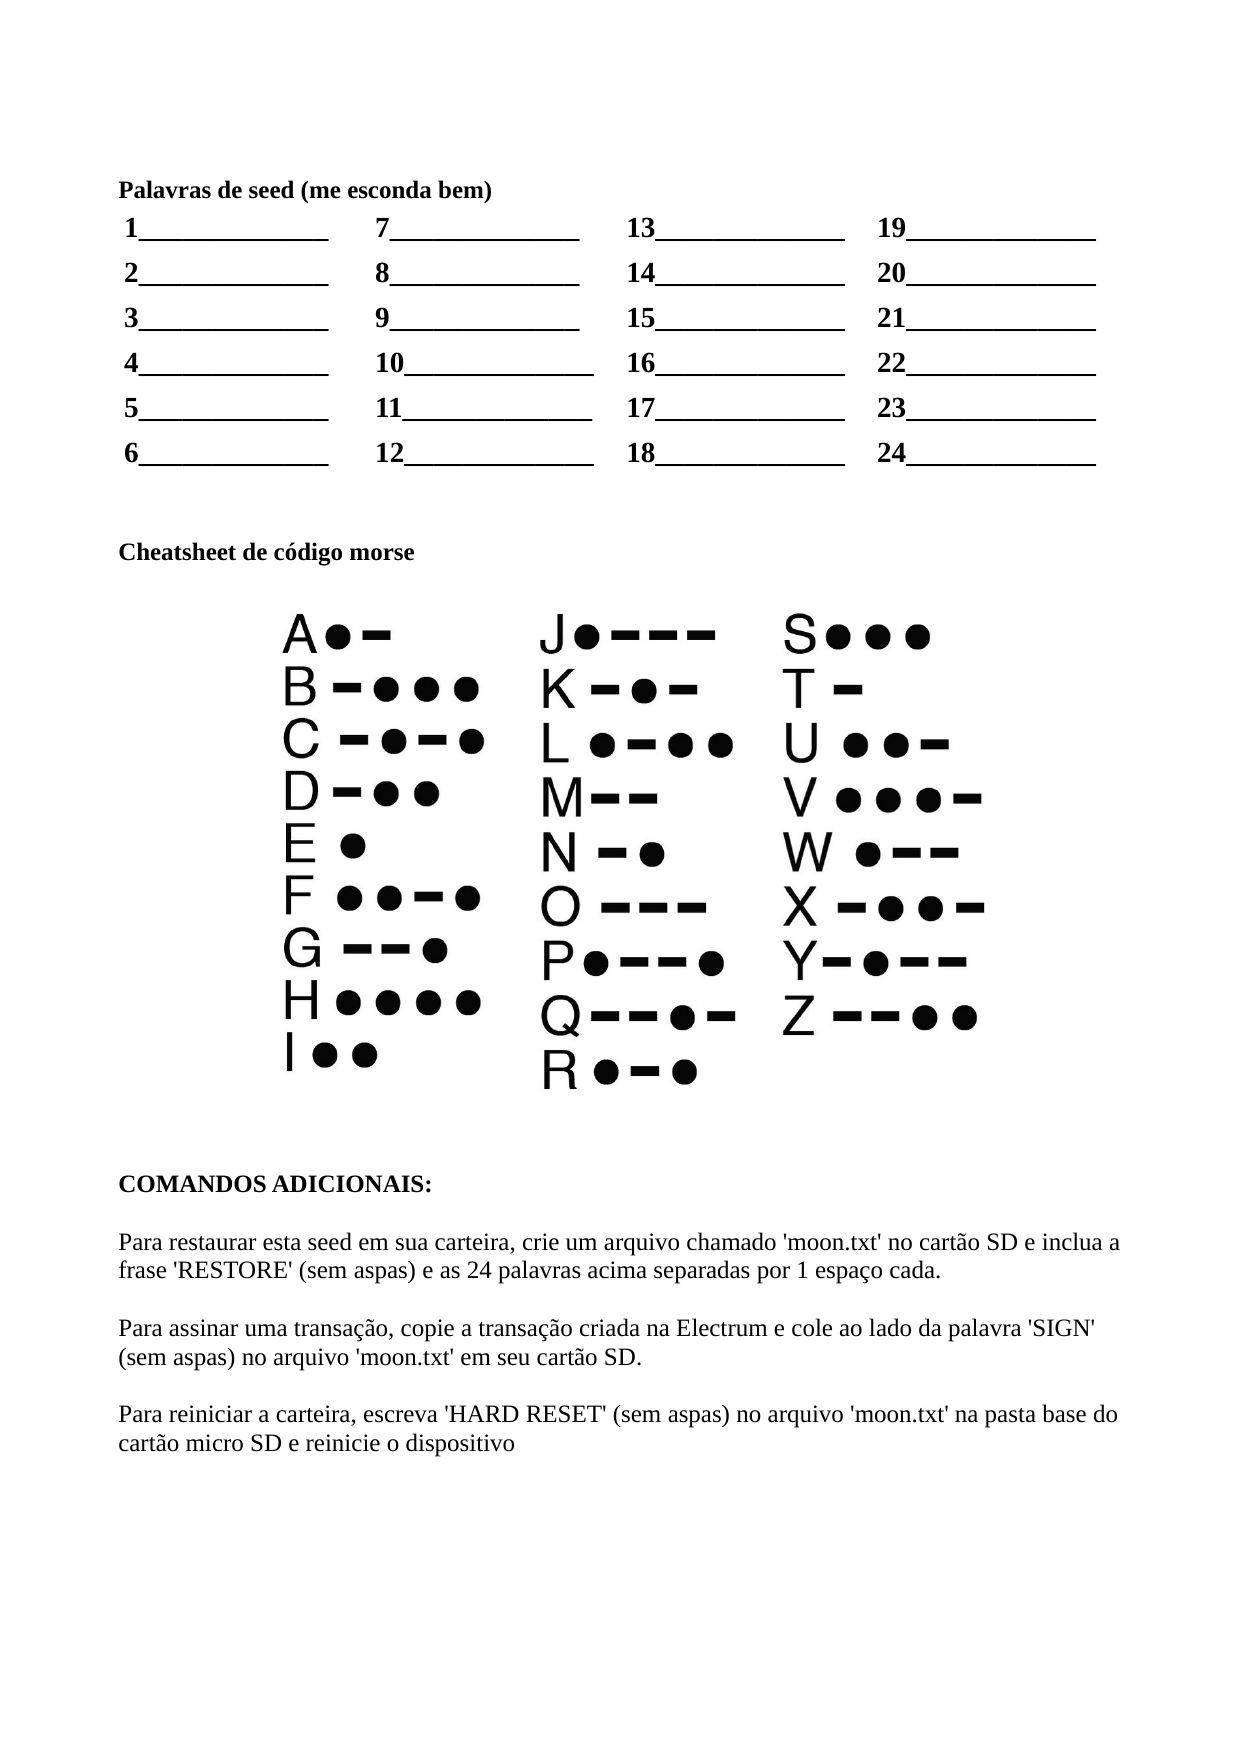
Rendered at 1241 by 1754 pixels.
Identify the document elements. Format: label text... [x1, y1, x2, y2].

table_cell 8_____________ [369, 249, 620, 294]
text Palavras de seed (me esconda bem) [118, 176, 1122, 204]
table_cell 23_____________ [871, 384, 1122, 429]
text Para restaurar esta seed em sua carteira, crie um arquivo chamado 'moon.txt' no cartão SD e inclua a frase 'RESTORE' (sem aspas) e as 24 palavras acima separadas por 1 espaço cada. [118, 1227, 1122, 1284]
table_cell 4_____________ [118, 339, 369, 384]
table_cell 24_____________ [871, 429, 1122, 474]
table_header 13_____________ [620, 204, 871, 249]
table_cell 20_____________ [871, 249, 1122, 294]
text Cheatsheet de código morse [118, 537, 1122, 565]
table_cell 12_____________ [369, 429, 620, 474]
table_cell 2_____________ [118, 249, 369, 294]
table_cell 15_____________ [620, 294, 871, 339]
text Para reiniciar a carteira, escreva 'HARD RESET' (sem aspas) no arquivo 'moon.txt' na pasta base do cartão micro SD e reinicie o dispositivo [118, 1399, 1122, 1457]
table_header 7_____________ [369, 204, 620, 249]
table_cell 18_____________ [620, 429, 871, 474]
text COMANDOS ADICIONAIS: [118, 1169, 1122, 1198]
table_cell 3_____________ [118, 294, 369, 339]
table_cell 16_____________ [620, 339, 871, 384]
table_cell 10_____________ [369, 339, 620, 384]
text Para assinar uma transação, copie a transação criada na Electrum e cole ao lado da palavra 'SIGN' (sem aspas) no arquivo 'moon.txt' em seu cartão SD. [118, 1313, 1122, 1370]
table_cell 17_____________ [620, 384, 871, 429]
table_cell 14_____________ [620, 249, 871, 294]
table_cell 21_____________ [871, 294, 1122, 339]
table_cell 5_____________ [118, 384, 369, 429]
table_cell 22_____________ [871, 339, 1122, 384]
table_cell 6_____________ [118, 429, 369, 474]
table_header 1_____________ [118, 204, 369, 249]
table_cell 11_____________ [369, 384, 620, 429]
table_header 19_____________ [871, 204, 1122, 249]
table_cell 9_____________ [369, 294, 620, 339]
